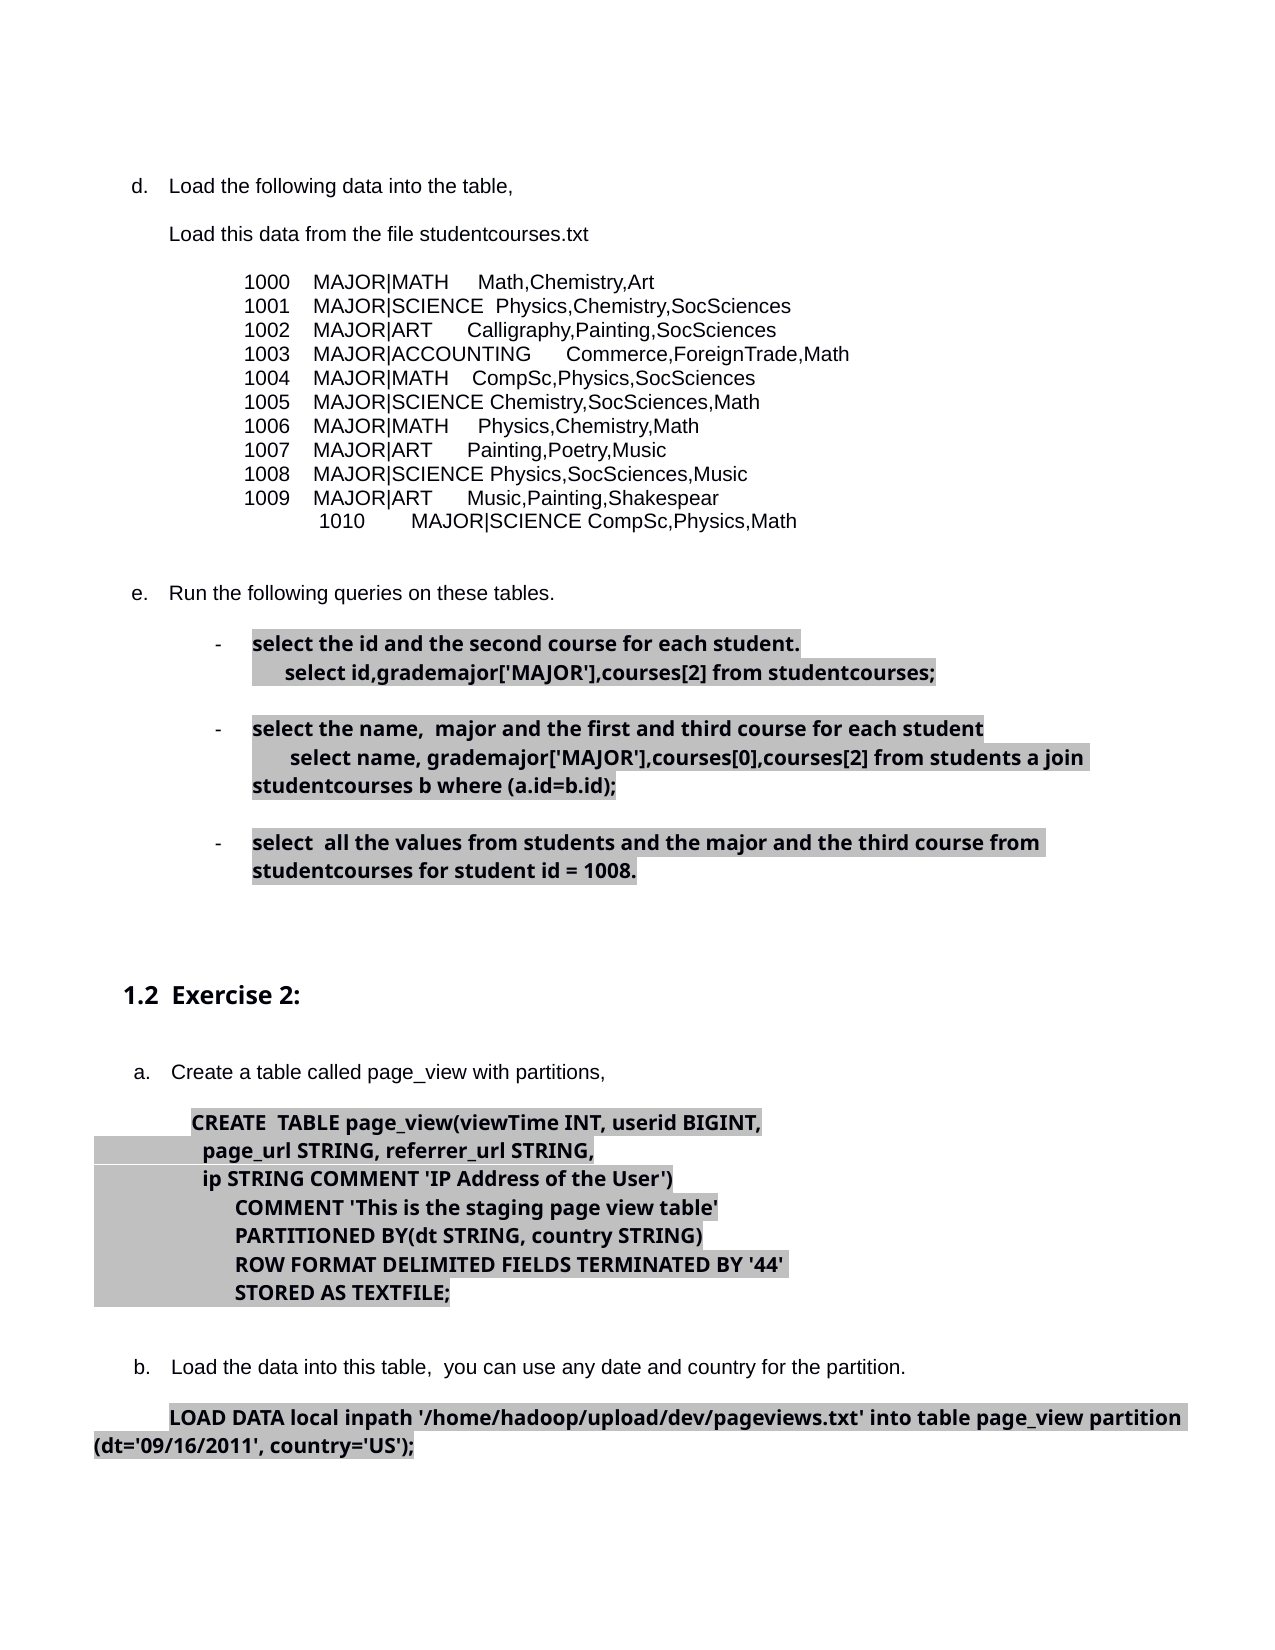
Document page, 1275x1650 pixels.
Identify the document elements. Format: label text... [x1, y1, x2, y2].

text 1004 MAJOR|MATH CompSc,Physics,SocSciences [244, 366, 1191, 389]
text 1003 MAJOR|ACCOUNTING Commerce,ForeignTrade,Math [244, 342, 1191, 366]
text ip STRING COMMENT 'IP Address of the User') [94, 1164, 1191, 1193]
text STORED AS TEXTFILE; [94, 1278, 1191, 1307]
text select id,grademajor['MAJOR'],courses[2] from studentcourses; [252, 658, 1191, 686]
text Load this data from the file studentcourses.txt [169, 222, 1191, 246]
text 1007 MAJOR|ART Painting,Poetry,Music [244, 437, 1191, 461]
list MAJOR|SCIENCE CompSc,Physics,Math [319, 509, 1191, 533]
text PARTITIONED BY(dt STRING, country STRING) [94, 1221, 1191, 1250]
text 1008 MAJOR|SCIENCE Physics,SocSciences,Music [244, 461, 1191, 485]
text ROW FORMAT DELIMITED FIELDS TERMINATED BY '44' [94, 1250, 1191, 1278]
text 1009 MAJOR|ART Music,Painting,Shakespear [244, 485, 1191, 509]
list select the name, major and the first and third course for each student [214, 714, 1191, 743]
list Create a table called page_view with partitions, [133, 1060, 1191, 1084]
text 1001 MAJOR|SCIENCE Physics,Chemistry,SocSciences [244, 294, 1191, 318]
subtitle 1.2 Exercise 2: [94, 978, 1191, 1012]
text LOAD DATA local inpath '/home/hadoop/upload/dev/pageviews.txt' into table page_view partition (dt='09/16/2011', country='US'); [94, 1403, 1191, 1459]
text select name, grademajor['MAJOR'],courses[0],courses[2] from students a join studentcourses b where (a.id=b.id); [252, 743, 1191, 800]
text page_url STRING, referrer_url STRING, [94, 1136, 1191, 1164]
list Run the following queries on these tables. [131, 581, 1191, 605]
text CREATE TABLE page_view(viewTime INT, userid BIGINT, [94, 1108, 1191, 1136]
list Load the following data into the table, [131, 174, 1191, 198]
list select the id and the second course for each student. [214, 629, 1191, 658]
text COMMENT 'This is the staging page view table' [94, 1193, 1191, 1221]
text 1000 MAJOR|MATH Math,Chemistry,Art [244, 270, 1191, 294]
text 1002 MAJOR|ART Calligraphy,Painting,SocSciences [244, 318, 1191, 342]
text 1006 MAJOR|MATH Physics,Chemistry,Math [244, 413, 1191, 437]
list Load the data into this table, you can use any date and country for the partition. [133, 1355, 1191, 1379]
text 1005 MAJOR|SCIENCE Chemistry,SocSciences,Math [244, 389, 1191, 413]
list select all the values from students and the major and the third course from studentcourses for student id = 1008. [214, 828, 1191, 885]
